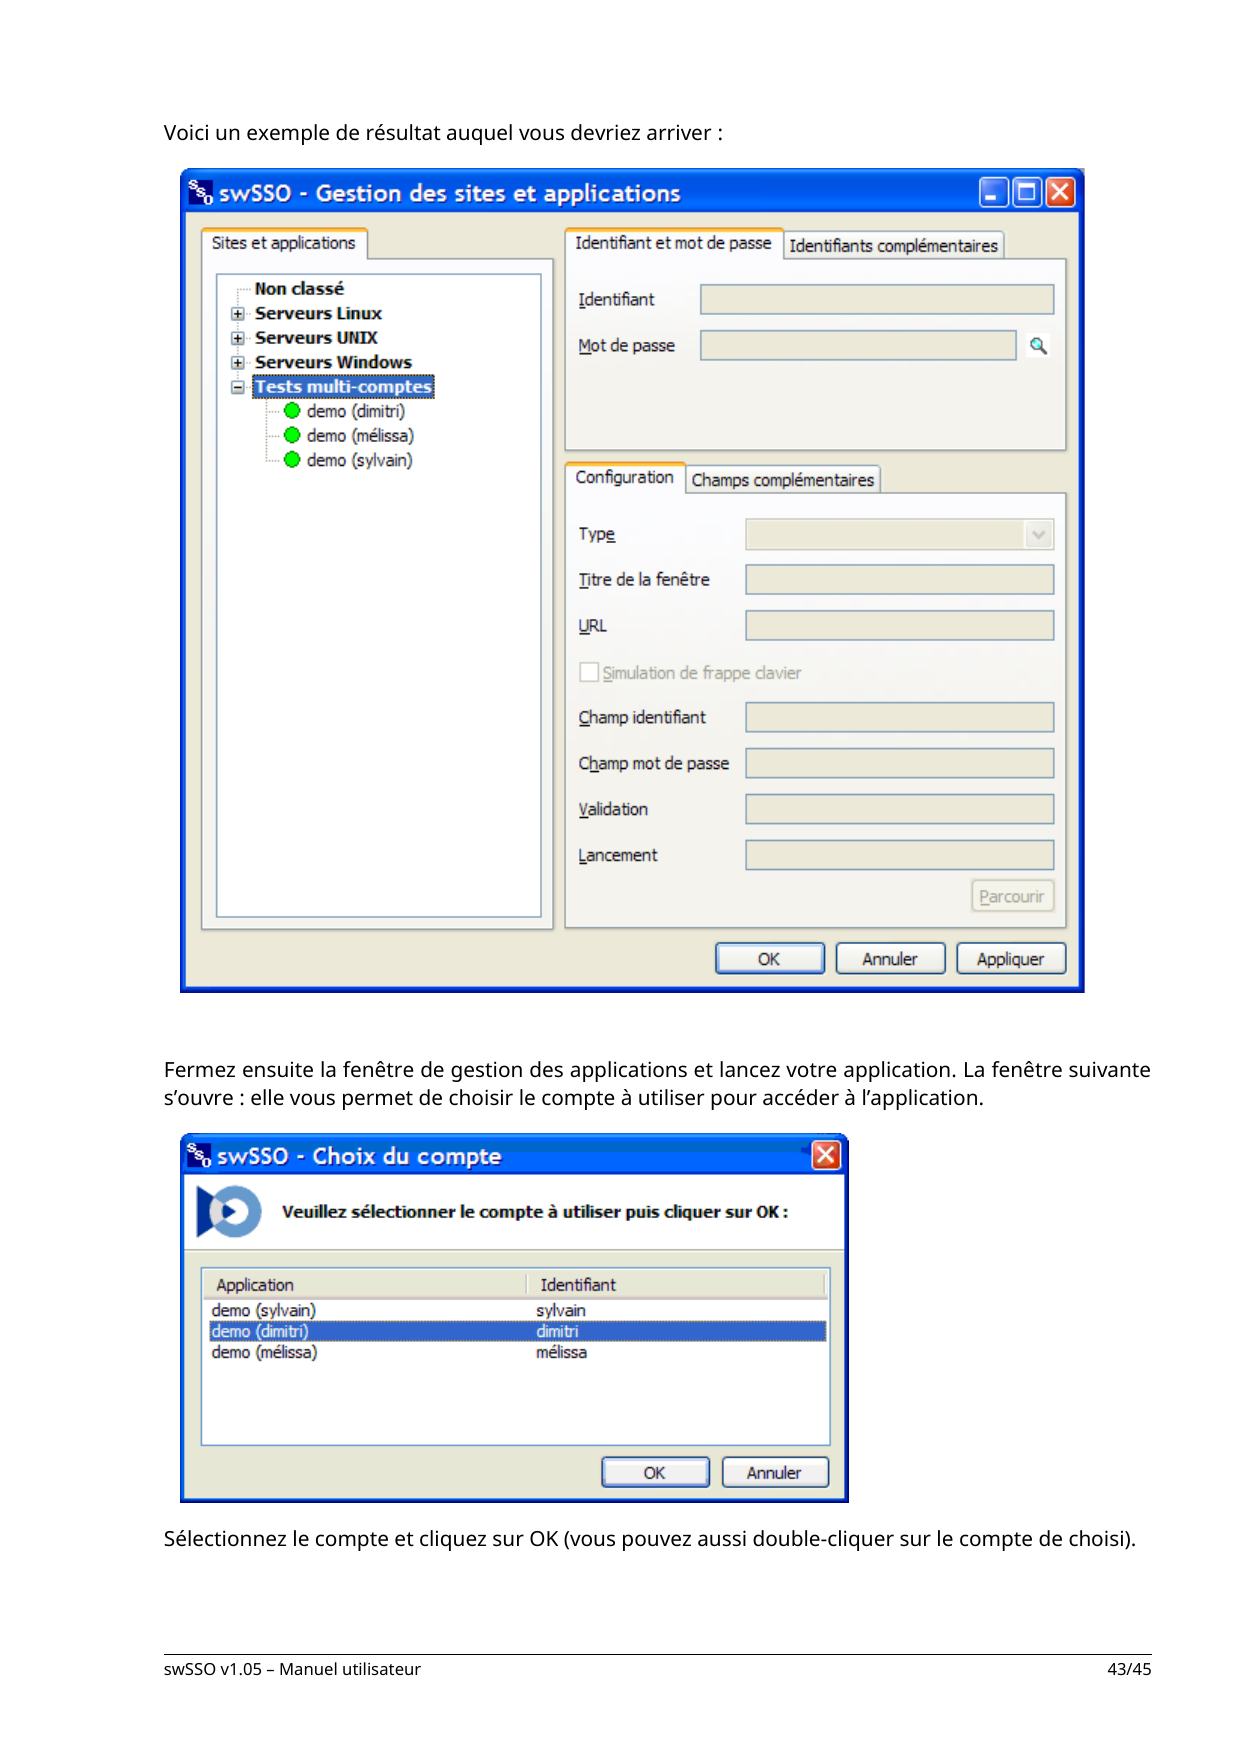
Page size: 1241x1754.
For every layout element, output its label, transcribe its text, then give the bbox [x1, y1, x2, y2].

picture [180, 168, 1085, 993]
text Fermez ensuite la fenêtre de gestion des applications et lancez votre application. La fenêtre suivante s’ouvre : elle vous permet de choisir le compte à utiliser pour accéder à l’application. [164, 1055, 1152, 1112]
text Voici un exemple de résultat auquel vous devriez arriver : [164, 118, 1152, 147]
picture [180, 1133, 849, 1503]
text Sélectionnez le compte et cliquez sur OK (vous pouvez aussi double-cliquer sur le compte de choisi). [164, 1524, 1152, 1553]
